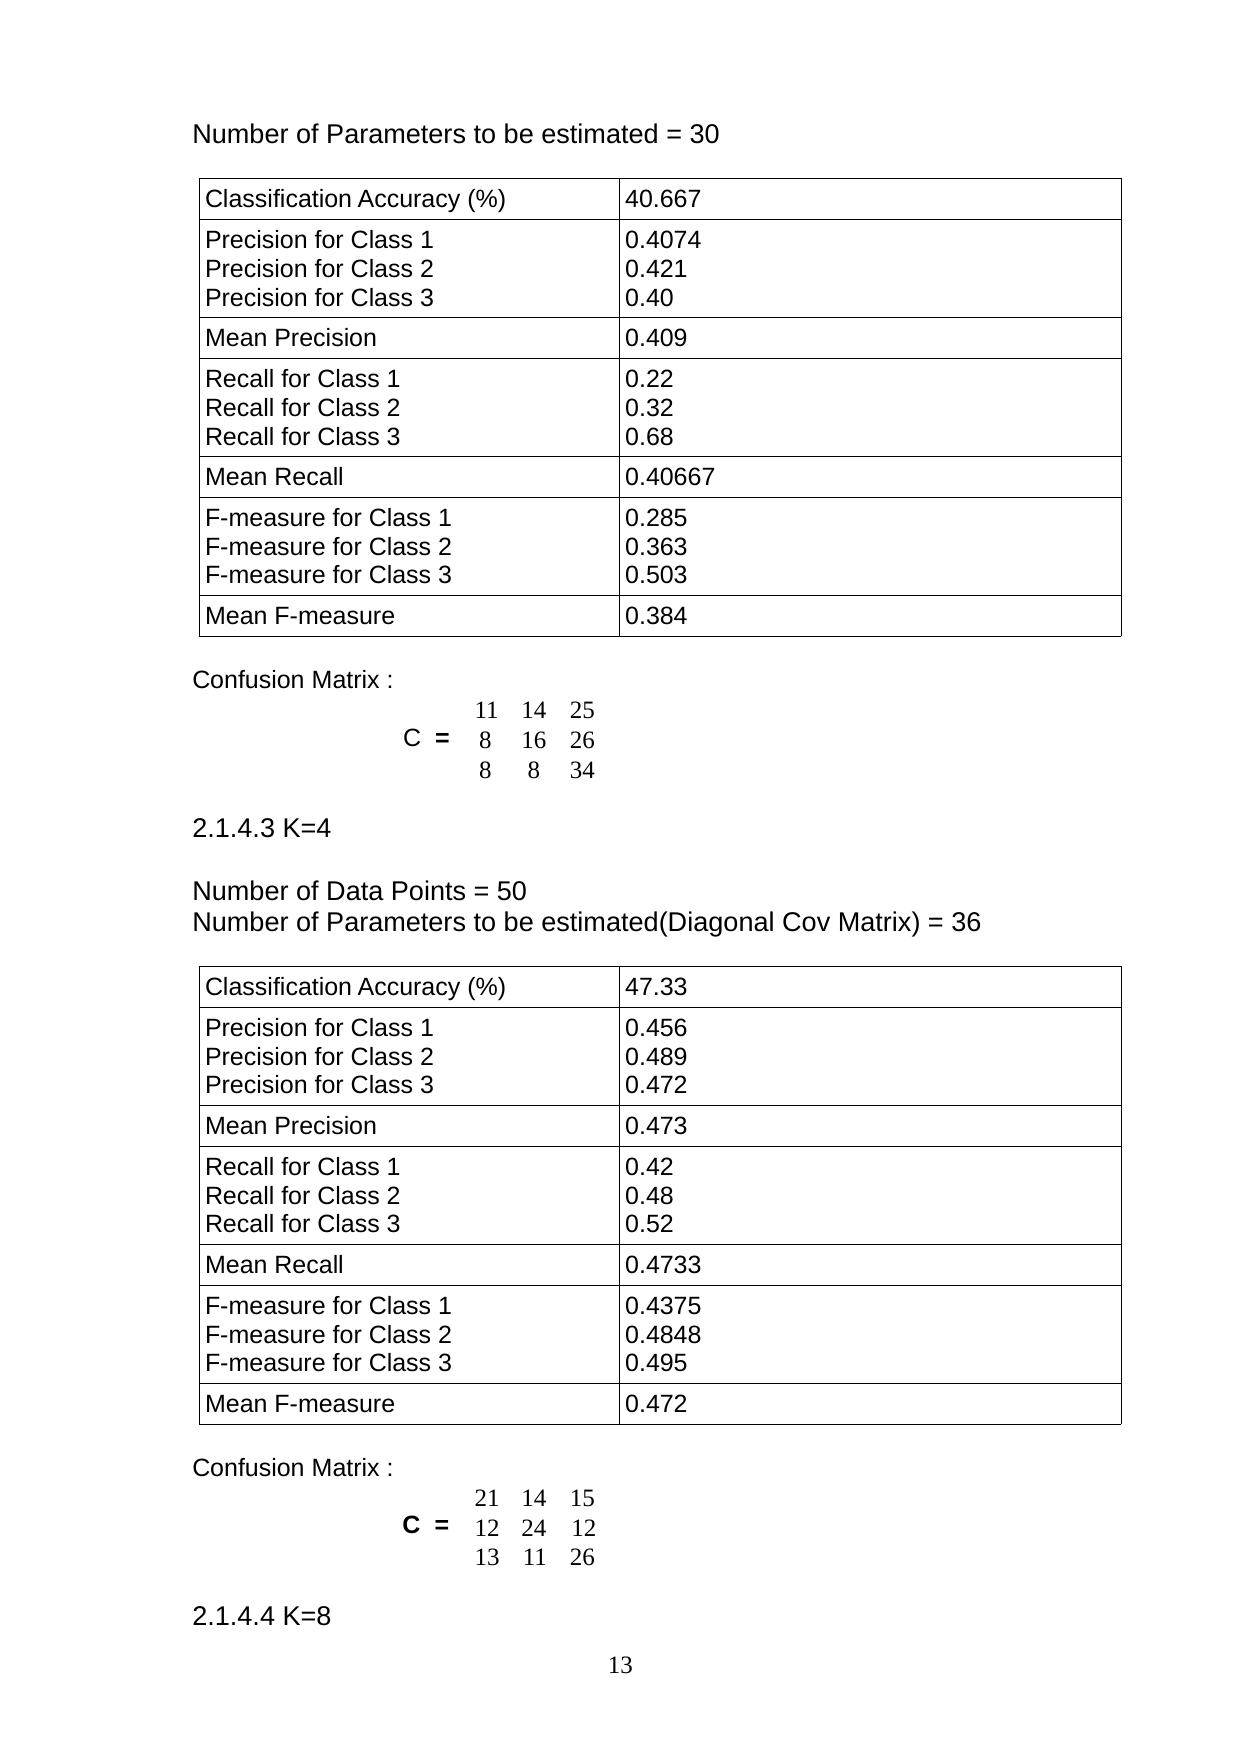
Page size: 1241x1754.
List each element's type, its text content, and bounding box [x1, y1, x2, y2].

table_cell 0.456 0.489 0.472 [620, 1008, 1121, 1105]
table_cell Mean Recall [200, 1245, 619, 1284]
table_header 40.667 [620, 179, 1121, 219]
text 2.1.4.4 K=8 [118, 1600, 1122, 1631]
table_cell Recall for Class 1 Recall for Class 2 Recall for Class 3 [200, 359, 619, 456]
table_header Classification Accuracy (%) [200, 967, 619, 1007]
table_cell 0.22 0.32 0.68 [620, 359, 1121, 456]
table_cell 0.4733 [620, 1245, 1121, 1284]
text Confusion Matrix : [118, 1453, 1122, 1482]
table_cell Mean Precision [200, 318, 619, 358]
table_cell Precision for Class 1 Precision for Class 2 Precision for Class 3 [200, 1008, 619, 1105]
table_header 47.33 [620, 967, 1121, 1007]
table_cell Mean F-measure [200, 1384, 619, 1423]
table_cell 0.4074 0.421 0.40 [620, 220, 1121, 317]
table_cell Mean Precision [200, 1106, 619, 1146]
table_cell 0.472 [620, 1384, 1121, 1423]
table_cell Precision for Class 1 Precision for Class 2 Precision for Class 3 [200, 220, 619, 317]
text Number of Parameters to be estimated(Diagonal Cov Matrix) = 36 [118, 906, 1122, 937]
table_cell 0.384 [620, 596, 1121, 636]
table_cell 0.473 [620, 1106, 1121, 1146]
text 2.1.4.3 K=4 [118, 812, 1122, 843]
table_cell 0.285 0.363 0.503 [620, 498, 1121, 595]
text Number of Data Points = 50 [118, 875, 1122, 906]
table_cell 0.409 [620, 318, 1121, 358]
table_cell F-measure for Class 1 F-measure for Class 2 F-measure for Class 3 [200, 498, 619, 595]
table_cell Mean Recall [200, 457, 619, 497]
table_header Classification Accuracy (%) [200, 179, 619, 219]
text C = [118, 694, 1122, 783]
table_cell F-measure for Class 1 F-measure for Class 2 F-measure for Class 3 [200, 1286, 619, 1383]
table_cell 0.40667 [620, 457, 1121, 497]
text Confusion Matrix : [118, 665, 1122, 694]
table_cell 0.4375 0.4848 0.495 [620, 1286, 1121, 1383]
table_cell Recall for Class 1 Recall for Class 2 Recall for Class 3 [200, 1147, 619, 1244]
text Number of Parameters to be estimated = 30 [118, 118, 1122, 149]
text C = [118, 1482, 1122, 1571]
table_cell 0.42 0.48 0.52 [620, 1147, 1121, 1244]
table_cell Mean F-measure [200, 596, 619, 636]
